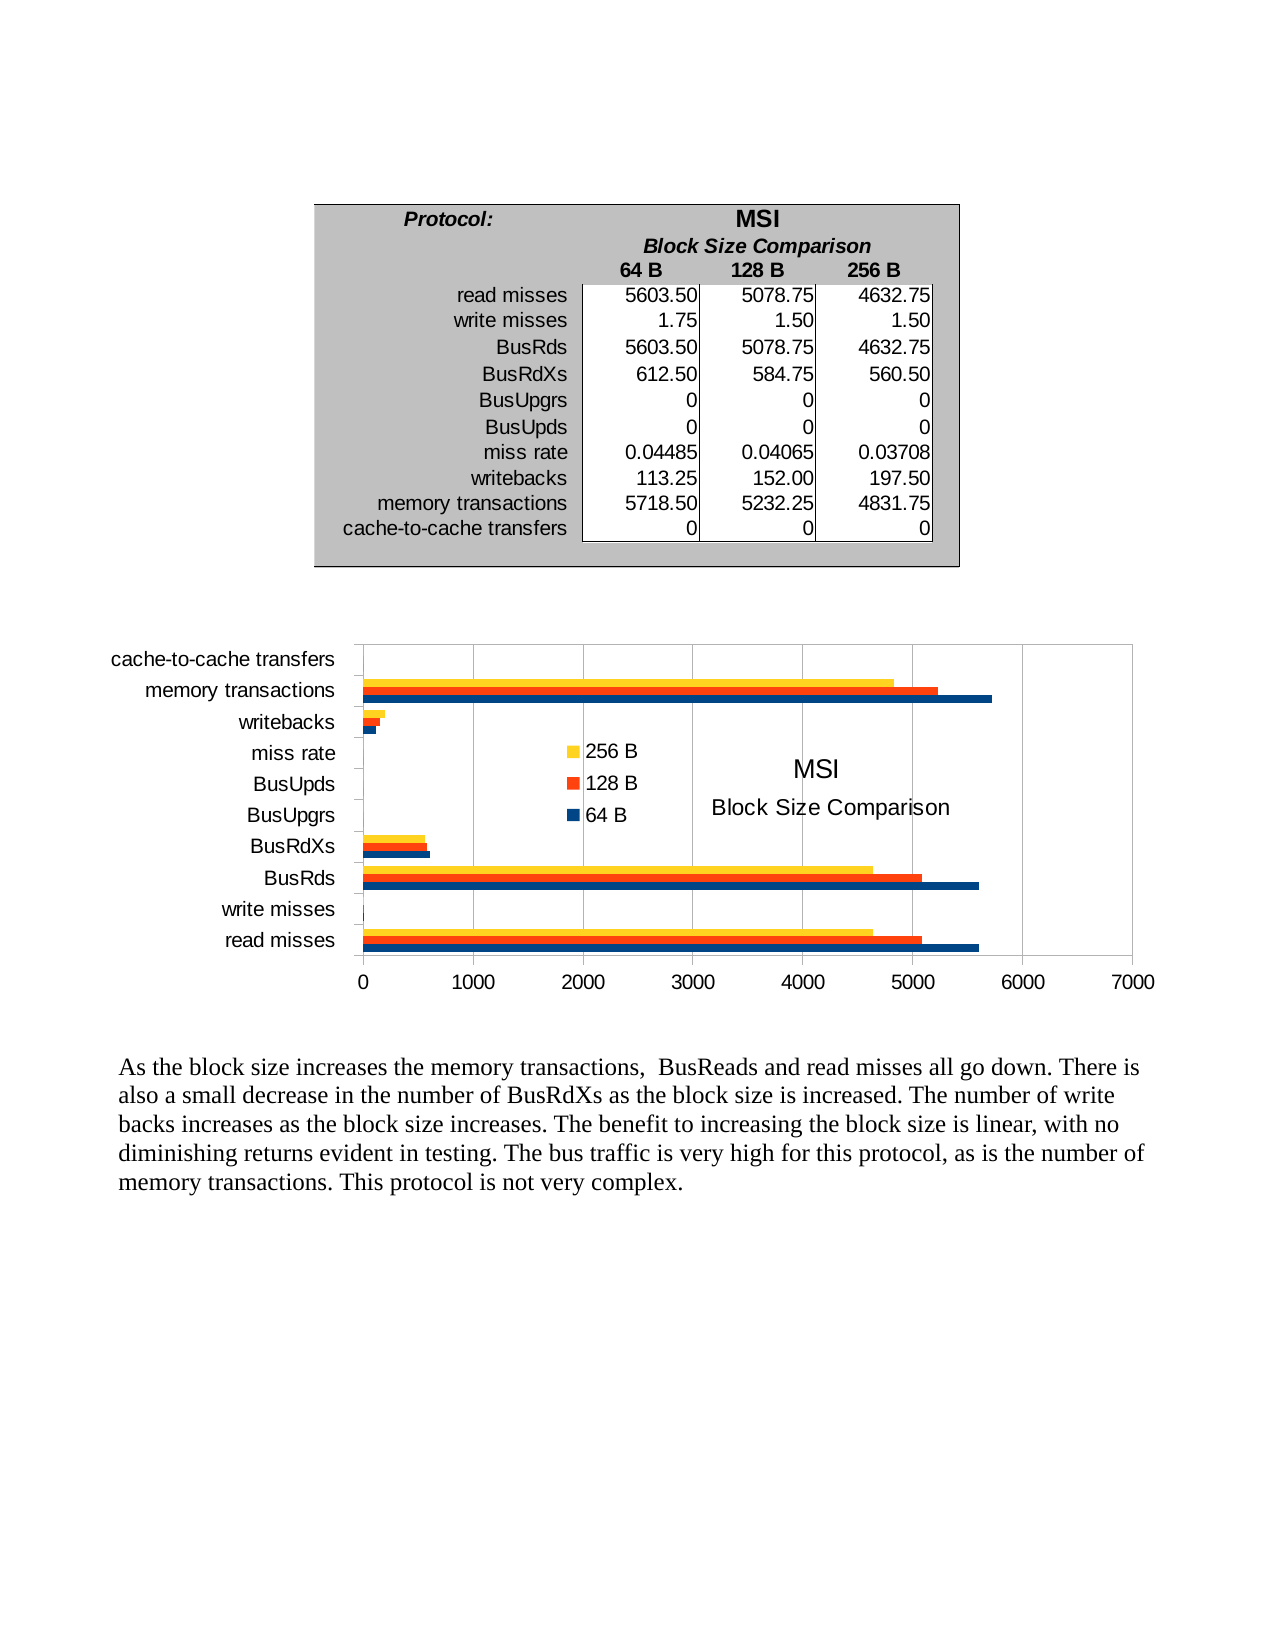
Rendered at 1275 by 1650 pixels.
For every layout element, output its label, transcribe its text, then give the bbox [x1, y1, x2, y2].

text As the block size increases the memory transactions, BusReads and read misses all go down. There is also a small decrease in the number of BusRdXs as the block size is increased. The number of write backs increases as the block size increases. The benefit to increasing the block size is linear, with no diminishing returns evident in testing. The bus traffic is very high for this protocol, as is the number of memory transactions. This protocol is not very complex. [118, 1052, 1157, 1195]
